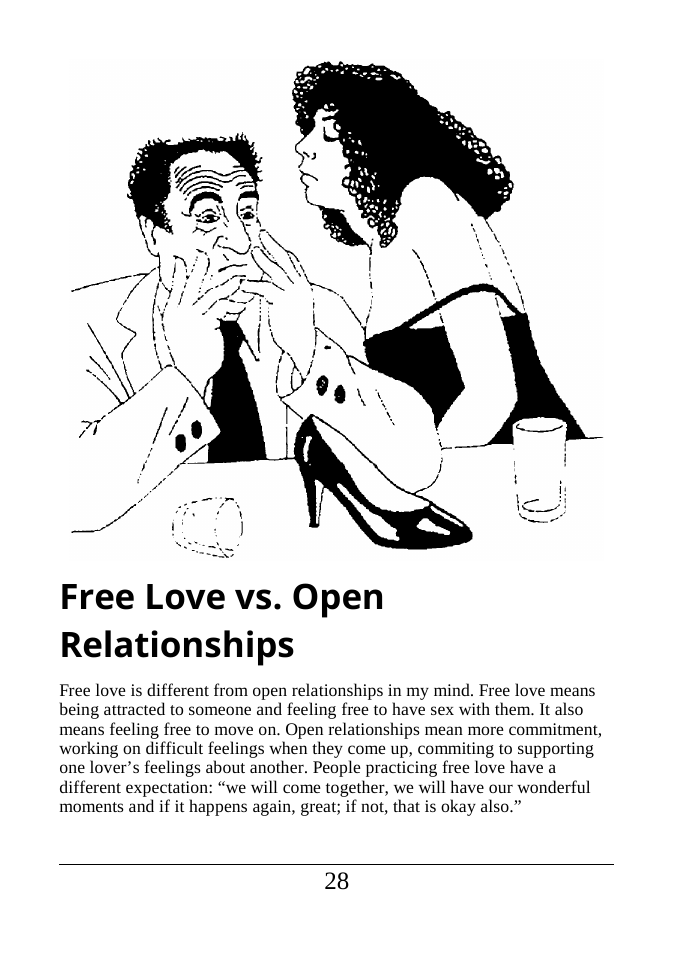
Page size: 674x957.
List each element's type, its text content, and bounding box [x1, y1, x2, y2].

picture [69, 59, 604, 561]
subtitle Free Love vs. Open Relationships [59, 59, 614, 668]
text Free love is different from open relationships in my mind. Free love means being attracted to someone and feeling free to have sex with them. It also means feeling free to move on. Open relationships mean more commitment, working on difficult feelings when they come up, commiting to supporting one lover’s feelings about another. People practicing free love have a different expectation: “we will come together, we will have our wonderful moments and if it happens again, great; if not, that is okay also.” [59, 680, 614, 817]
